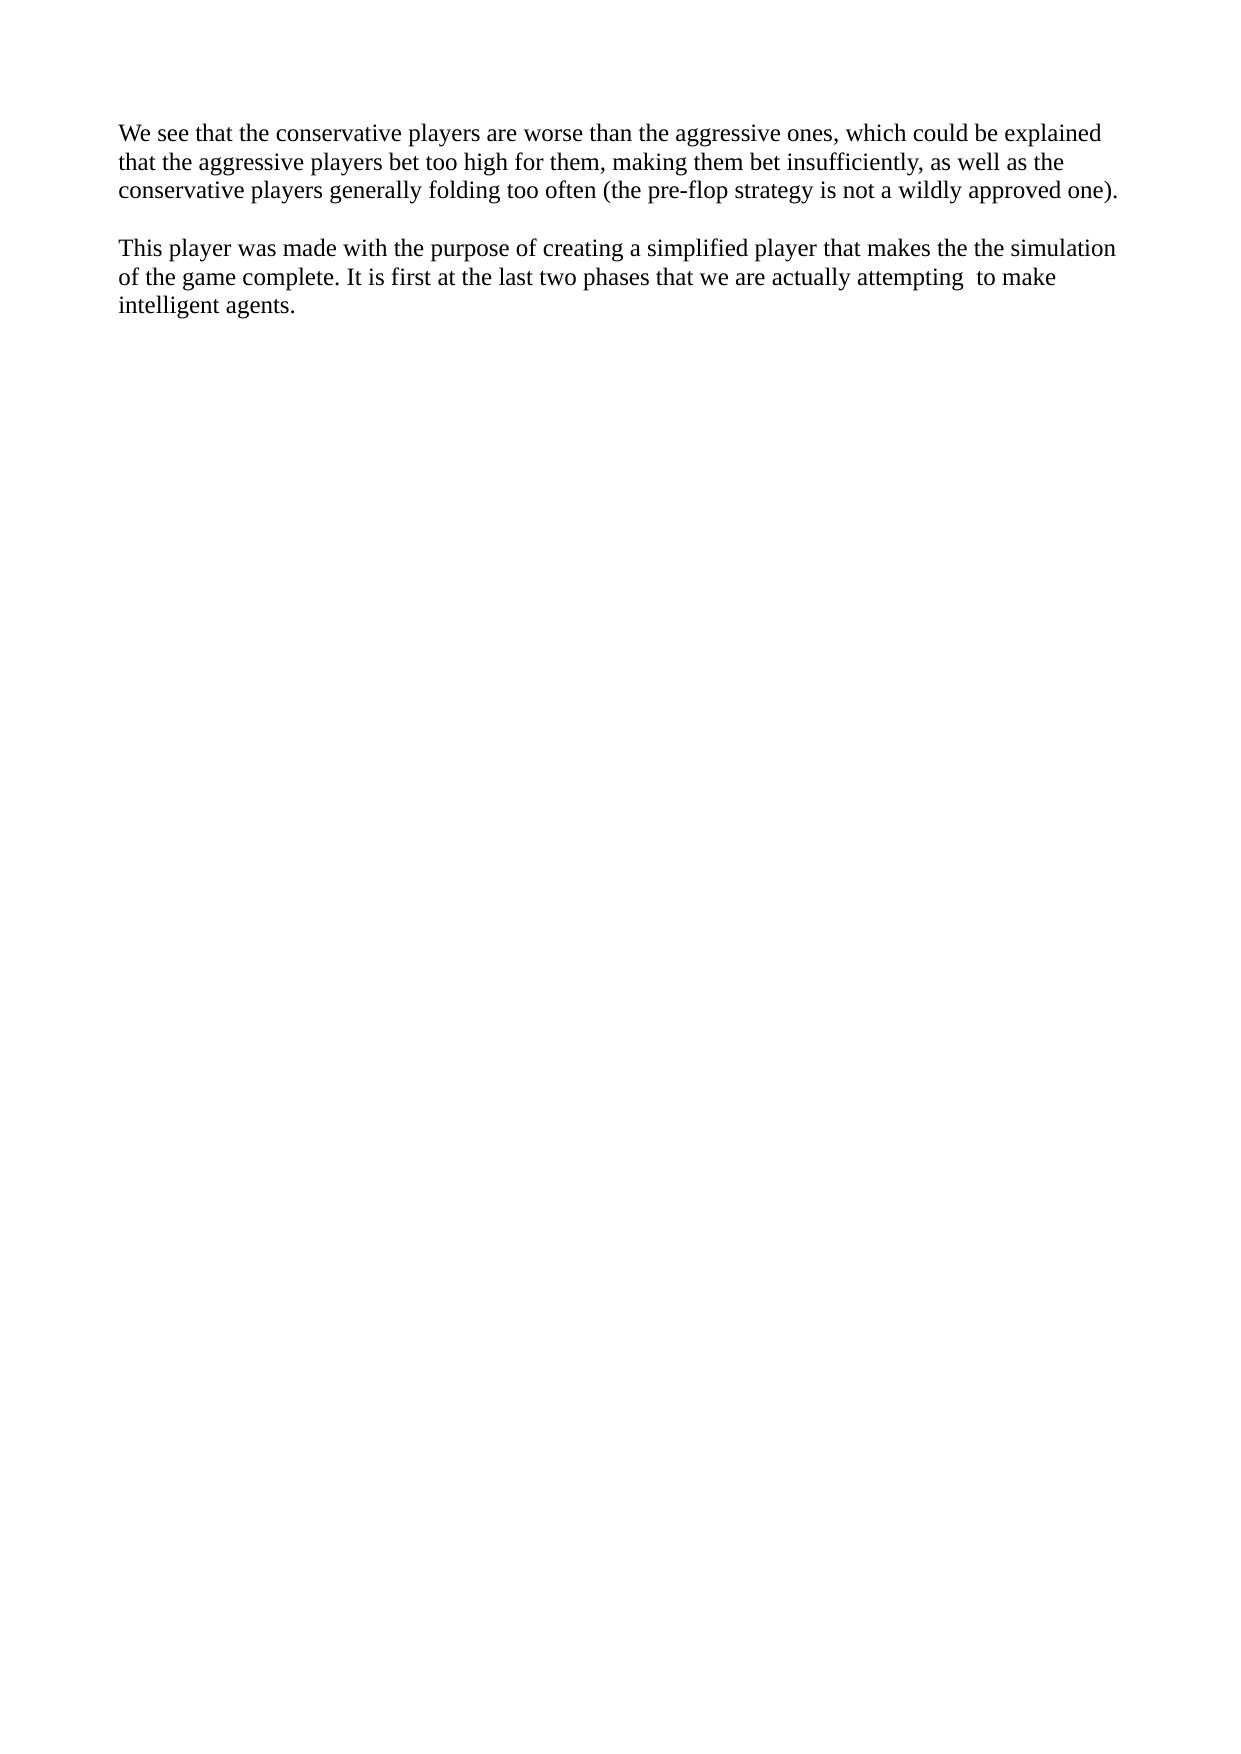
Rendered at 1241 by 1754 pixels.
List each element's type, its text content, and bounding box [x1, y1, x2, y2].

text We see that the conservative players are worse than the aggressive ones, which could be explained that the aggressive players bet too high for them, making them bet insufficiently, as well as the conservative players generally folding too often (the pre-flop strategy is not a wildly approved one). [118, 118, 1122, 204]
text This player was made with the purpose of creating a simplified player that makes the the simulation of the game complete. It is first at the last two phases that we are actually attempting to make intelligent agents. [118, 233, 1122, 319]
